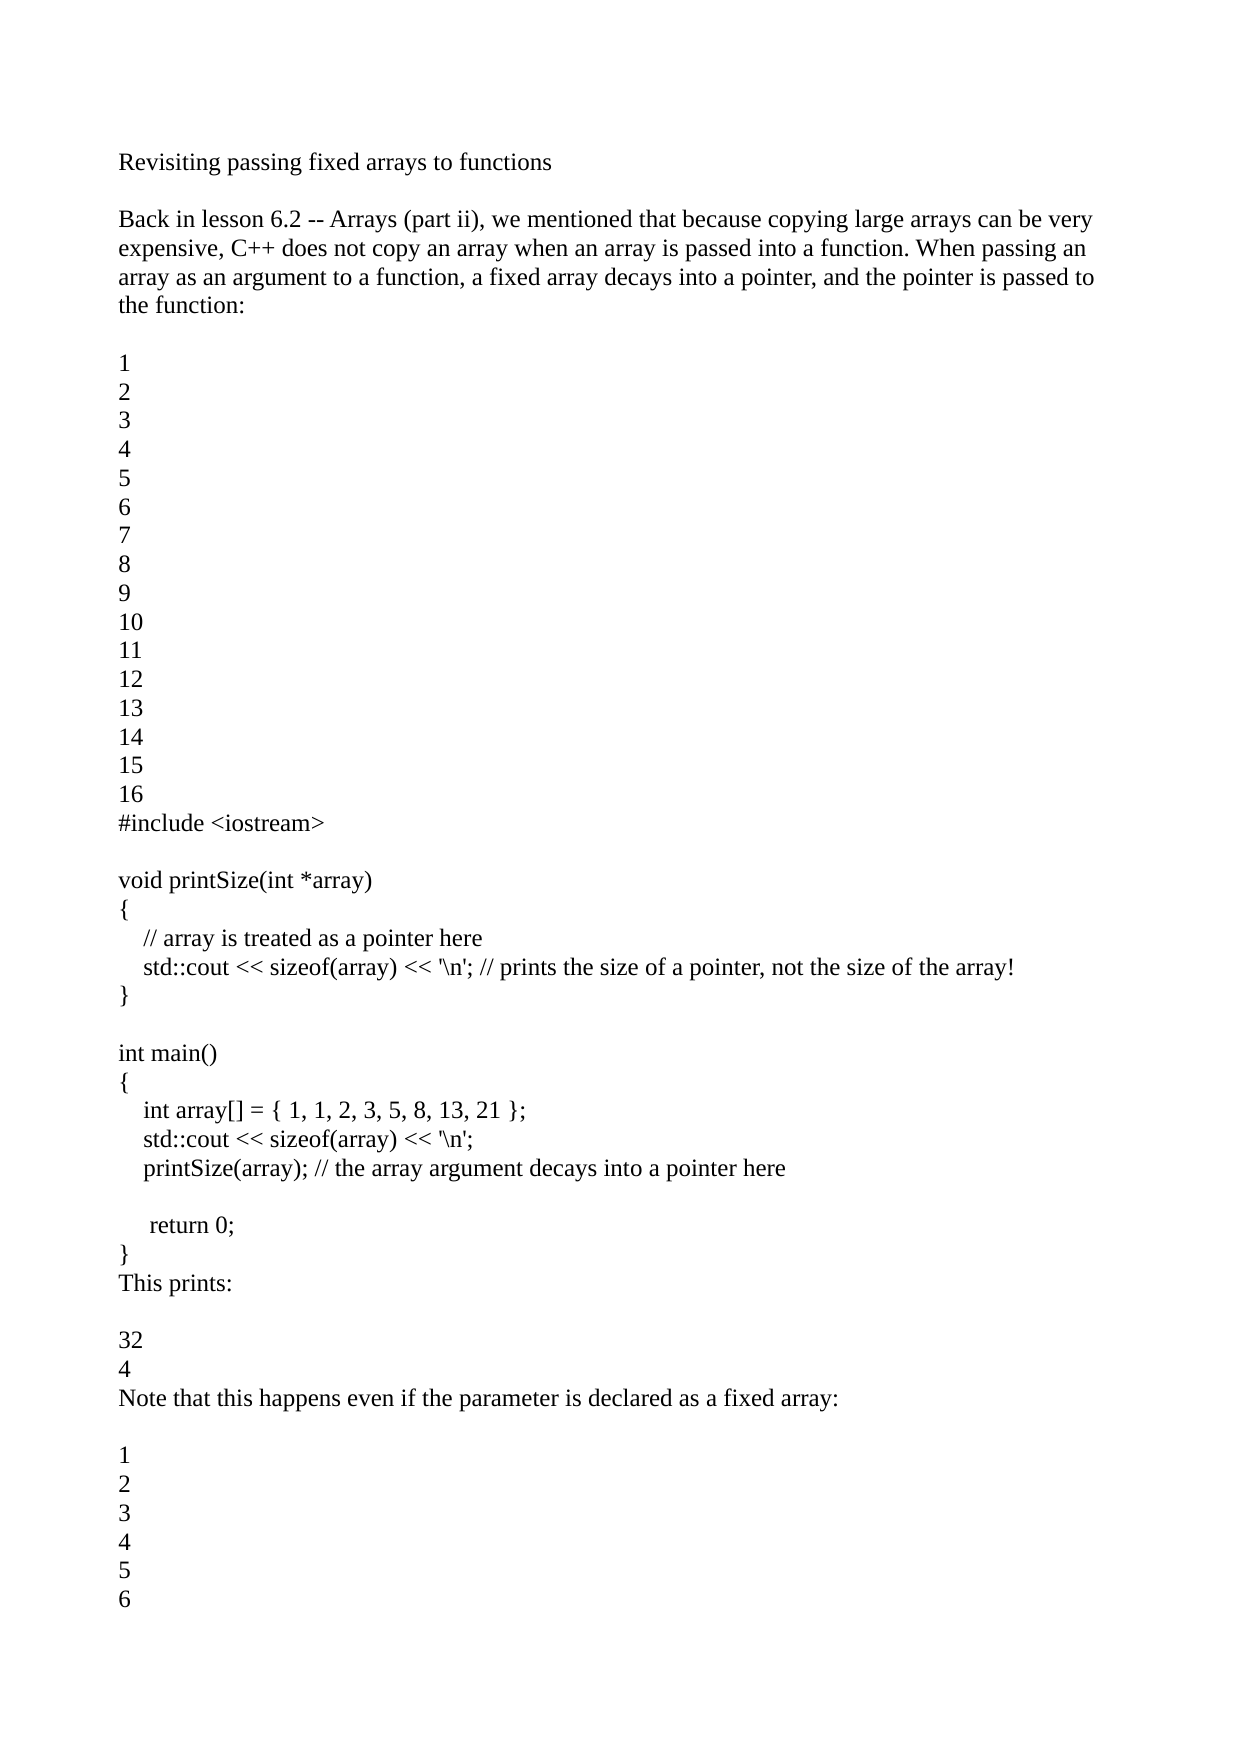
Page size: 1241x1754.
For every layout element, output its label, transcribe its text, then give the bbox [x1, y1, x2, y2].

text 16 [118, 779, 1122, 808]
text std::cout << sizeof(array) << '\n'; [118, 1124, 1122, 1153]
text 4 [118, 434, 1122, 463]
text 7 [118, 521, 1122, 549]
text 9 [118, 578, 1122, 607]
text Revisiting passing fixed arrays to functions [118, 147, 1122, 176]
text return 0; [118, 1211, 1122, 1239]
text 14 [118, 722, 1122, 751]
text 4 [118, 1527, 1122, 1556]
text 2 [118, 1469, 1122, 1498]
text 1 [118, 1441, 1122, 1469]
text 10 [118, 607, 1122, 636]
text 15 [118, 751, 1122, 779]
text Note that this happens even if the parameter is declared as a fixed array: [118, 1383, 1122, 1412]
text 2 [118, 377, 1122, 406]
text 8 [118, 549, 1122, 578]
text 13 [118, 693, 1122, 722]
text // array is treated as a pointer here [118, 923, 1122, 952]
text printSize(array); // the array argument decays into a pointer here [118, 1153, 1122, 1182]
text 11 [118, 636, 1122, 664]
text } [118, 1239, 1122, 1268]
text #include <iostream> [118, 808, 1122, 837]
text 5 [118, 1556, 1122, 1584]
text 5 [118, 463, 1122, 492]
text This prints: [118, 1268, 1122, 1297]
text { [118, 894, 1122, 923]
text int main() [118, 1038, 1122, 1067]
text std::cout << sizeof(array) << '\n'; // prints the size of a pointer, not the size of the array! [118, 952, 1122, 981]
text 3 [118, 1498, 1122, 1527]
text } [118, 981, 1122, 1009]
text 6 [118, 1584, 1122, 1613]
text { [118, 1067, 1122, 1096]
text 1 [118, 348, 1122, 377]
text 4 [118, 1354, 1122, 1383]
text 12 [118, 664, 1122, 693]
text void printSize(int *array) [118, 866, 1122, 894]
text 3 [118, 406, 1122, 434]
text Back in lesson 6.2 -- Arrays (part ii), we mentioned that because copying large arrays can be very expensive, C++ does not copy an array when an array is passed into a function. When passing an array as an argument to a function, a fixed array decays into a pointer, and the pointer is passed to the function: [118, 204, 1122, 319]
text 32 [118, 1326, 1122, 1354]
text int array[] = { 1, 1, 2, 3, 5, 8, 13, 21 }; [118, 1096, 1122, 1124]
text 6 [118, 492, 1122, 521]
